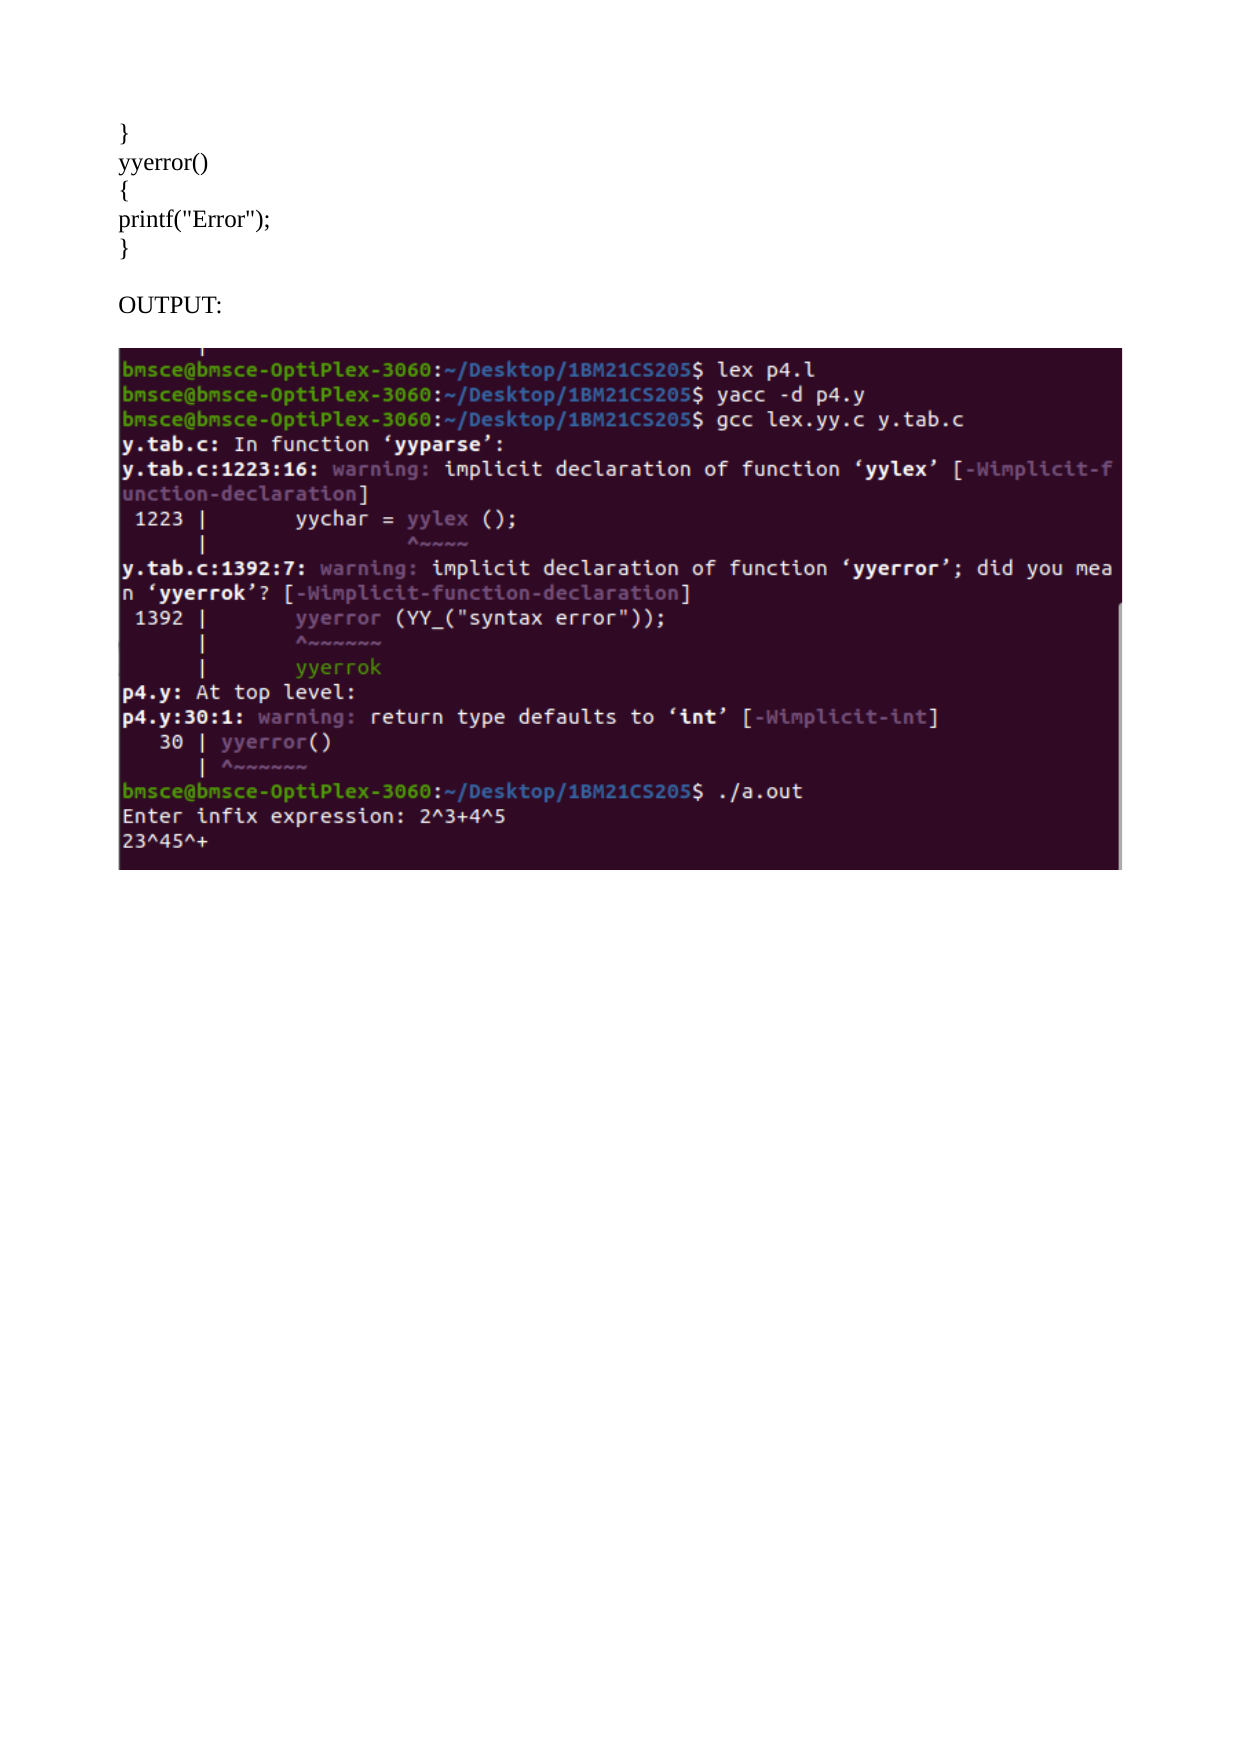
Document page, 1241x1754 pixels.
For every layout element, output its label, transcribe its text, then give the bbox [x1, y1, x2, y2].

picture [118, 348, 1123, 870]
text { [118, 176, 1122, 204]
text } [118, 233, 1122, 262]
text printf("Error"); [118, 204, 1122, 233]
text yyerror() [118, 147, 1122, 176]
text } [118, 118, 1122, 147]
text OUTPUT: [118, 291, 1122, 319]
